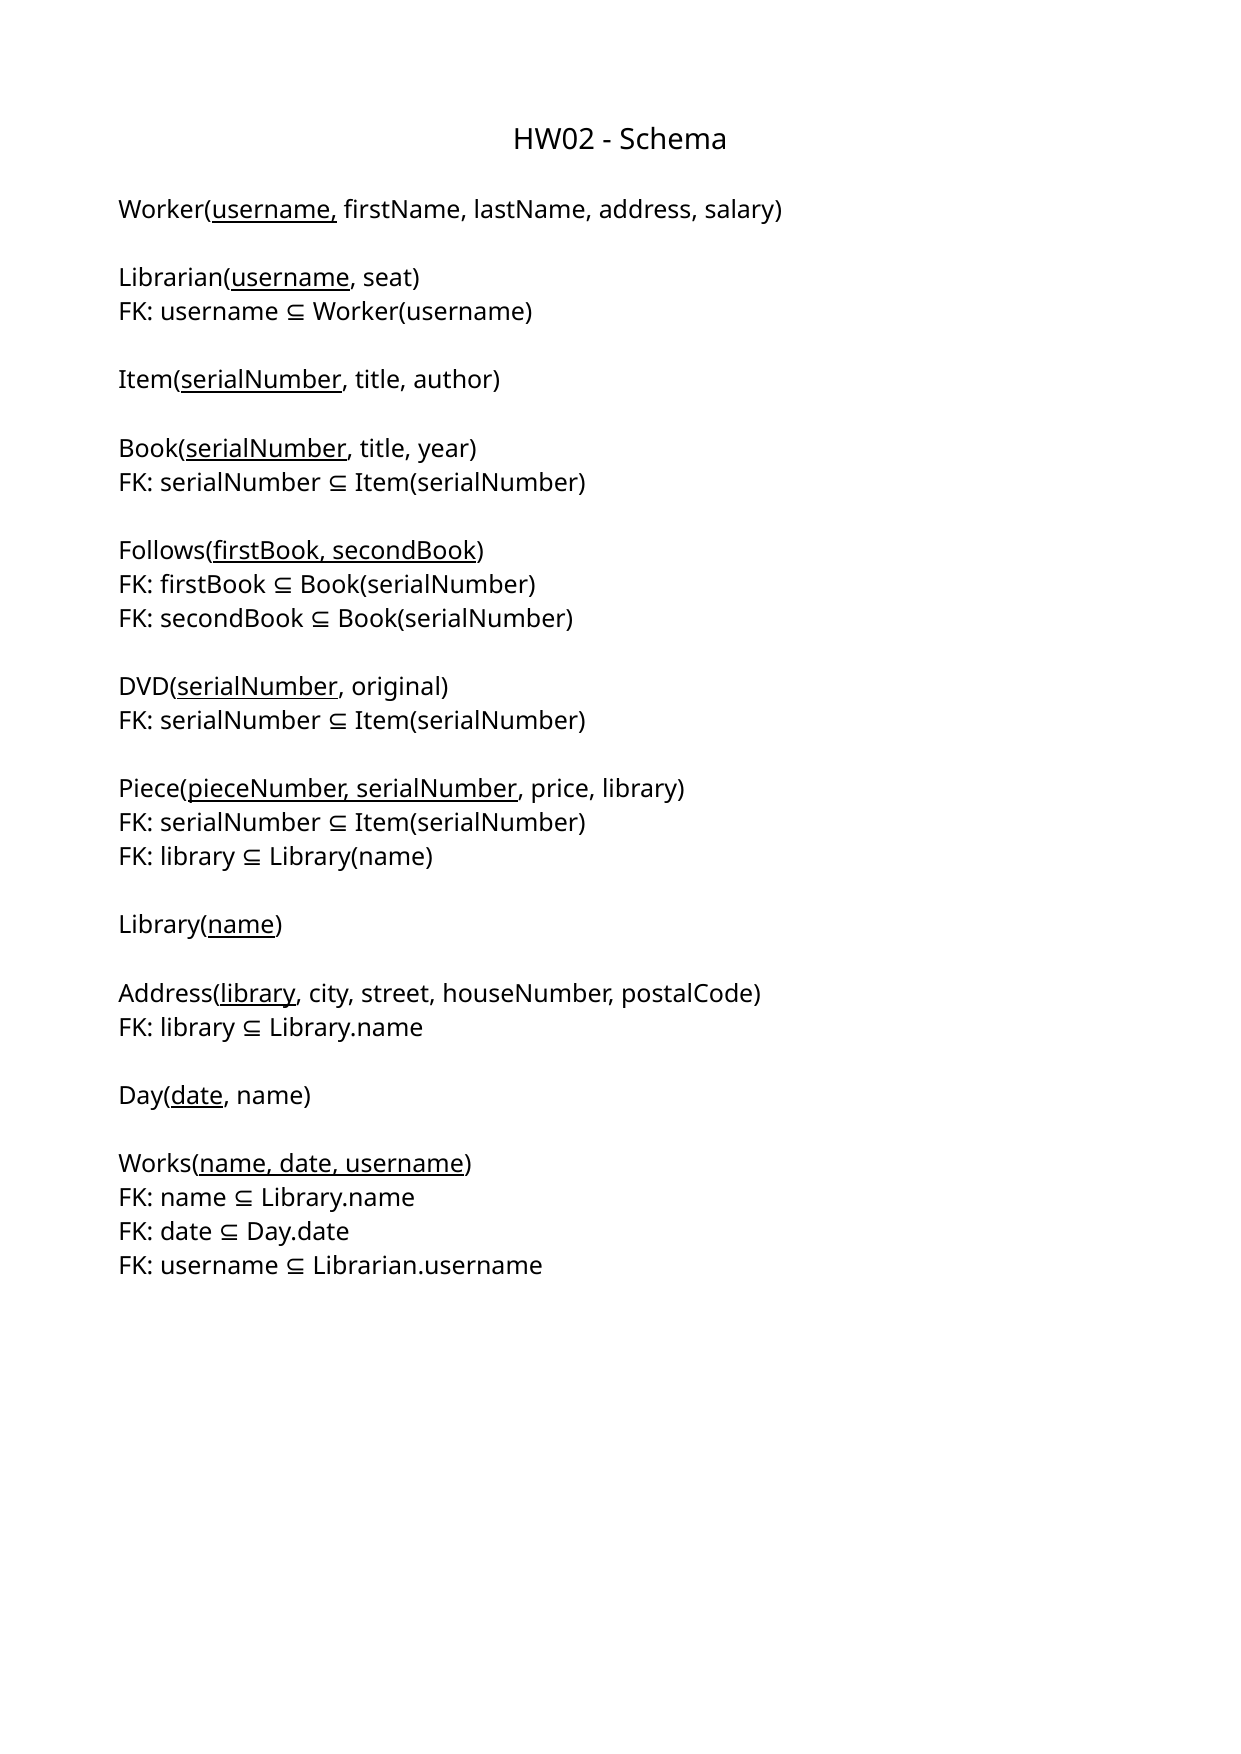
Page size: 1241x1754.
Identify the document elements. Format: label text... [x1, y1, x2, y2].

text FK: username ⊆ Worker(username) [118, 294, 1122, 328]
text Librarian(username, seat) [118, 260, 1122, 294]
text Book(serialNumber, title, year) [118, 430, 1122, 464]
text FK: library ⊆ Library(name) [118, 839, 1122, 873]
text FK: secondBook ⊆ Book(serialNumber) [118, 601, 1122, 635]
text Day(date, name) [118, 1077, 1122, 1112]
text FK: name ⊆ Library.name [118, 1180, 1122, 1214]
text FK: date ⊆ Day.date [118, 1214, 1122, 1248]
text Item(serialNumber, title, author) [118, 362, 1122, 396]
text HW02 - Schema [118, 118, 1122, 158]
text FK: serialNumber ⊆ Item(serialNumber) [118, 703, 1122, 737]
text FK: username ⊆ Librarian.username [118, 1248, 1122, 1282]
text DVD(serialNumber, original) [118, 669, 1122, 703]
text Library(name) [118, 907, 1122, 941]
text Piece(pieceNumber, serialNumber, price, library) [118, 771, 1122, 805]
text Follows(firstBook, secondBook) [118, 532, 1122, 567]
text FK: library ⊆ Library.name [118, 1009, 1122, 1043]
text FK: serialNumber ⊆ Item(serialNumber) [118, 805, 1122, 839]
text Address(library, city, street, houseNumber, postalCode) [118, 975, 1122, 1009]
text Worker(username, firstName, lastName, address, salary) [118, 192, 1122, 226]
text FK: serialNumber ⊆ Item(serialNumber) [118, 464, 1122, 498]
text Works(name, date, username) [118, 1146, 1122, 1180]
text FK: firstBook ⊆ Book(serialNumber) [118, 567, 1122, 601]
